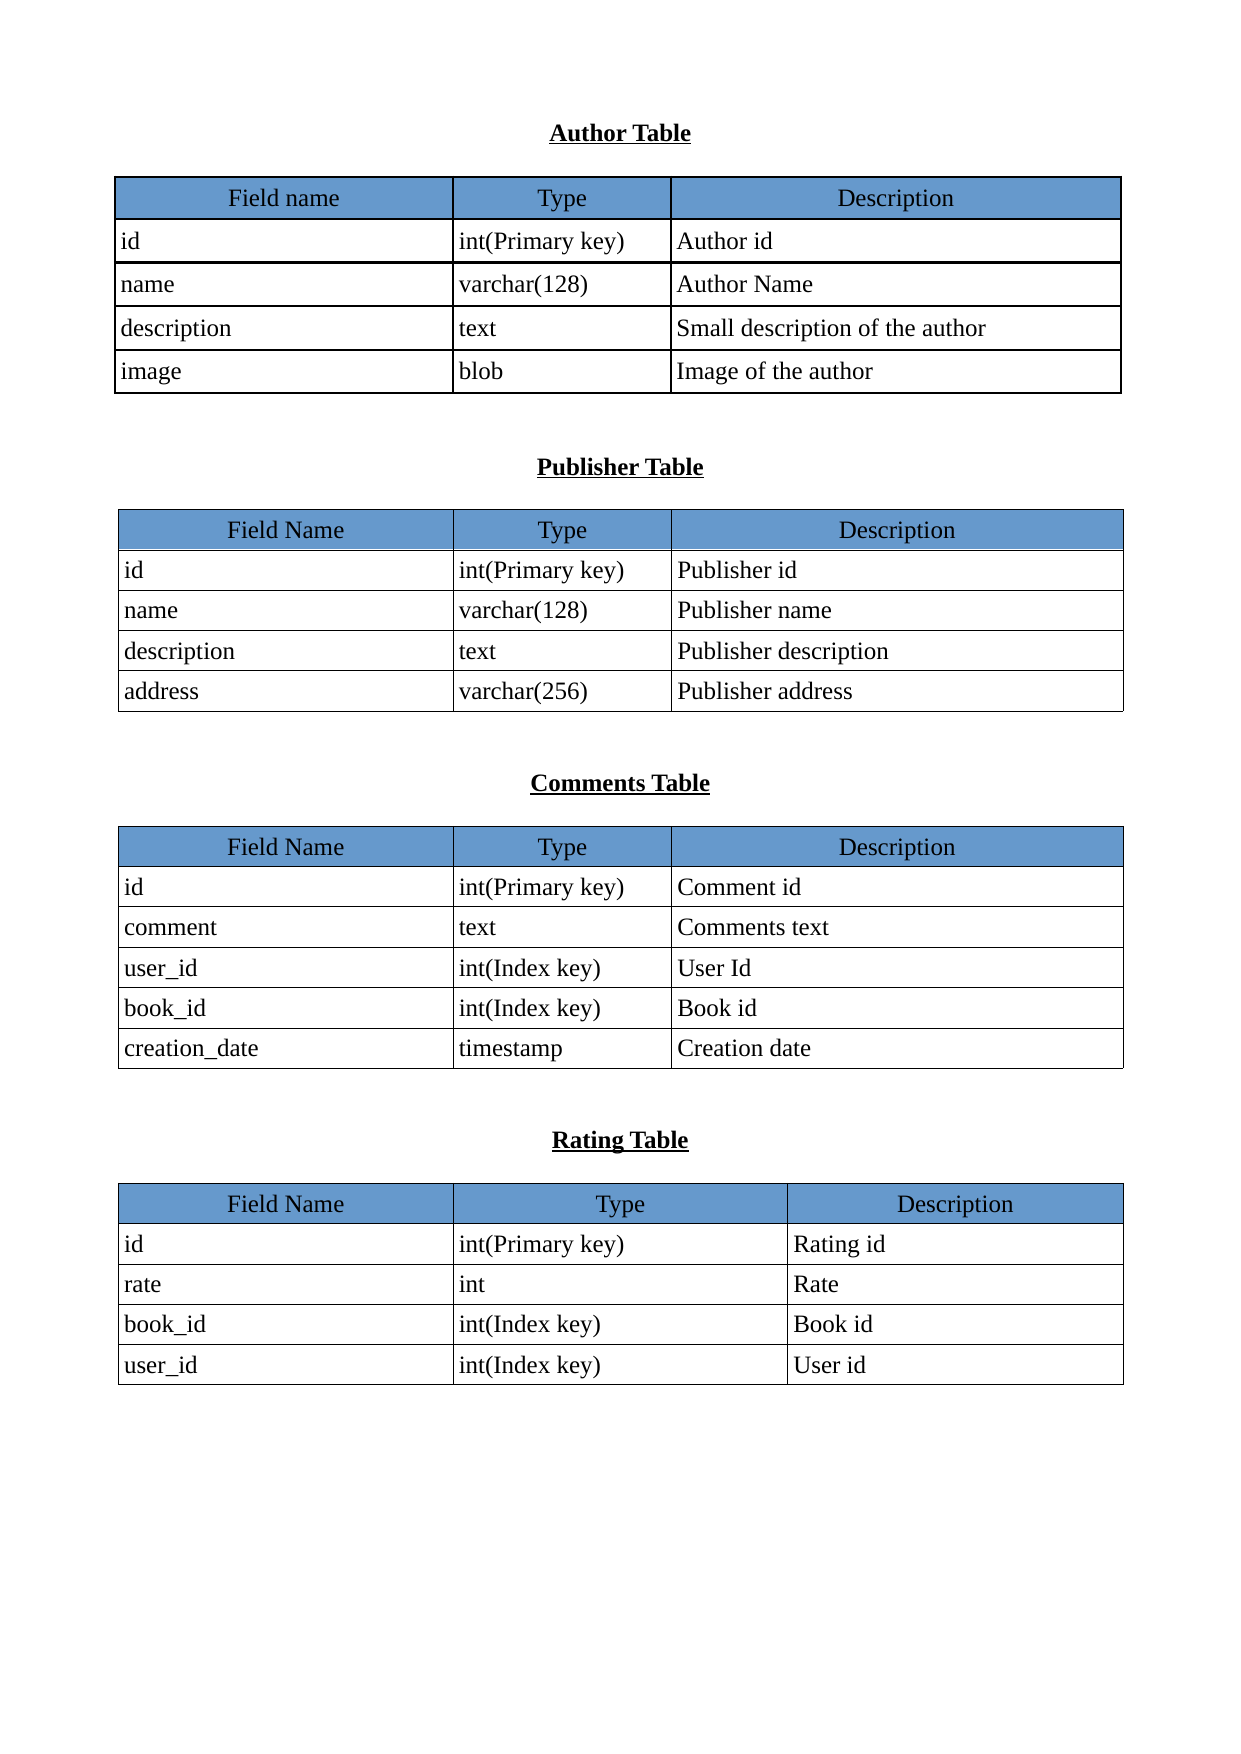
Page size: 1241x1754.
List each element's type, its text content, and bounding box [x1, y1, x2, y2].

table_cell Publisher name [672, 591, 1123, 630]
table_cell blob [454, 351, 670, 392]
table_cell book_id [119, 988, 453, 1027]
table_cell int(Primary key) [454, 220, 670, 261]
table_cell user_id [119, 948, 453, 987]
table_cell User Id [672, 948, 1123, 987]
table_cell id [116, 220, 452, 261]
text Author Table [118, 118, 1122, 147]
table_header Field Name [119, 827, 453, 866]
table_header Description [788, 1184, 1123, 1223]
table_cell varchar(256) [454, 671, 671, 711]
table_cell text [454, 631, 671, 670]
table_cell user_id [119, 1345, 453, 1384]
table_cell int [454, 1265, 787, 1304]
table_cell name [119, 591, 453, 630]
table_cell int(Primary key) [454, 551, 671, 590]
text Publisher Table [118, 452, 1122, 480]
table_cell text [454, 907, 671, 947]
table_header Description [672, 510, 1123, 549]
table_cell Publisher description [672, 631, 1123, 670]
table_cell Comment id [672, 867, 1123, 906]
table_cell text [454, 307, 670, 348]
table_header Field Name [119, 510, 453, 549]
table_cell int(Primary key) [454, 1224, 787, 1263]
table_cell description [116, 307, 452, 348]
table_cell int(Index key) [454, 988, 671, 1027]
table_cell comment [119, 907, 453, 947]
table_cell rate [119, 1265, 453, 1304]
table_cell int(Index key) [454, 1305, 787, 1344]
table_header Description [672, 827, 1123, 866]
text Comments Table [118, 768, 1122, 797]
table_cell address [119, 671, 453, 711]
table_header Type [454, 510, 671, 549]
table_cell Comments text [672, 907, 1123, 947]
table_header Field name [116, 178, 452, 218]
table_cell Publisher address [672, 671, 1123, 711]
table_cell int(Index key) [454, 948, 671, 987]
table_cell image [116, 351, 452, 392]
table_cell Book id [788, 1305, 1123, 1344]
table_cell id [119, 867, 453, 906]
table_cell varchar(128) [454, 264, 670, 305]
table_cell Book id [672, 988, 1123, 1027]
table_cell int(Index key) [454, 1345, 787, 1384]
table_cell Author id [672, 220, 1120, 261]
table_cell id [119, 551, 453, 590]
table_cell Image of the author [672, 351, 1120, 392]
table_cell Small description of the author [672, 307, 1120, 348]
table_cell id [119, 1224, 453, 1263]
table_cell User id [788, 1345, 1123, 1384]
table_cell name [116, 264, 452, 305]
table_header Description [672, 178, 1120, 218]
table_cell Creation date [672, 1029, 1123, 1068]
table_cell Rate [788, 1265, 1123, 1304]
table_cell Author Name [672, 264, 1120, 305]
table_cell description [119, 631, 453, 670]
text Rating Table [118, 1125, 1122, 1154]
table_header Field Name [119, 1184, 453, 1223]
table_cell timestamp [454, 1029, 671, 1068]
table_cell varchar(128) [454, 591, 671, 630]
table_cell int(Primary key) [454, 867, 671, 906]
table_header Type [454, 1184, 787, 1223]
table_header Type [454, 178, 670, 218]
table_header Type [454, 827, 671, 866]
table_cell Rating id [788, 1224, 1123, 1263]
table_cell book_id [119, 1305, 453, 1344]
table_cell Publisher id [672, 551, 1123, 590]
table_cell creation_date [119, 1029, 453, 1068]
